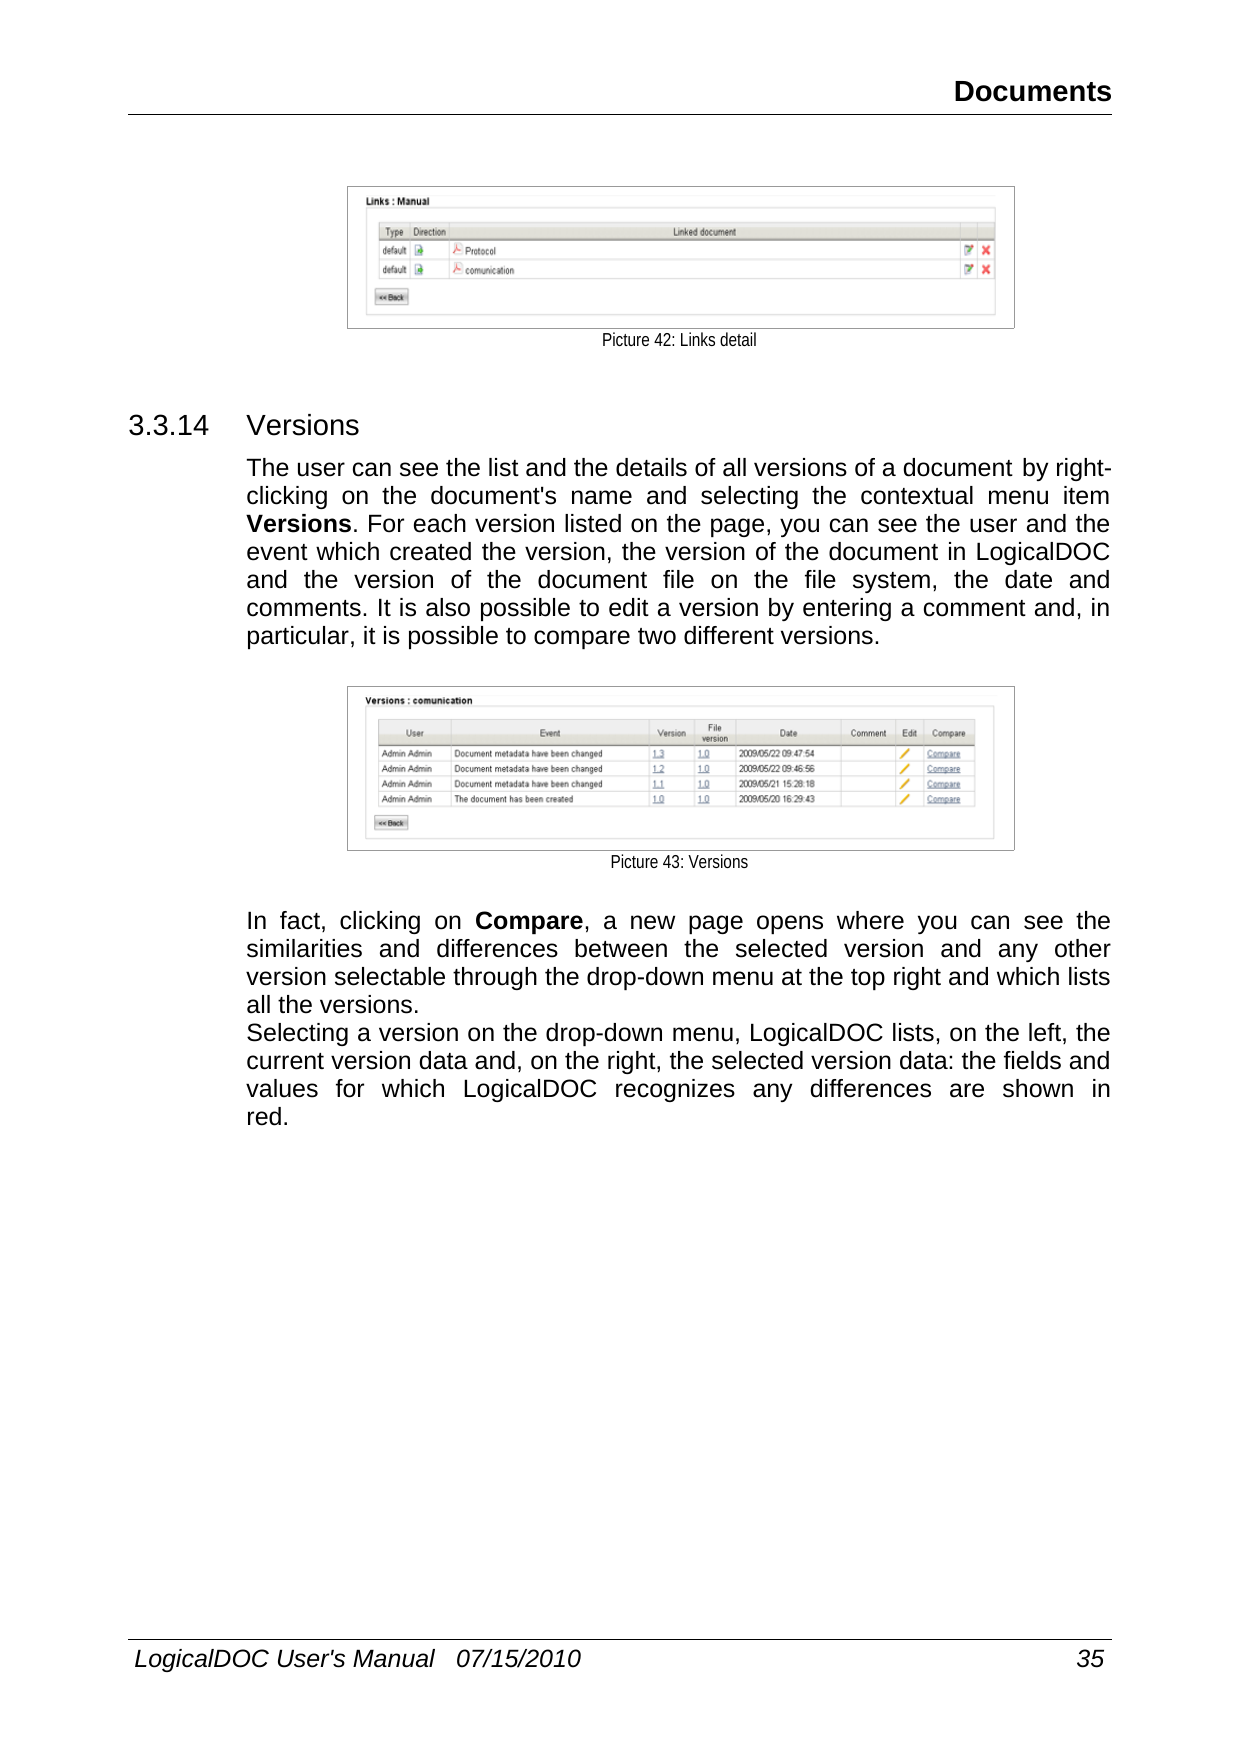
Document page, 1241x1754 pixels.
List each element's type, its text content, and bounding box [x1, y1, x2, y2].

text In fact, clicking on Compare, a new page opens where you can see the similarities and differences between the selected version and any other version selectable through the drop-down menu at the top right and which lists all the versions. [246, 907, 1112, 1019]
subtitle Versions [128, 409, 1112, 442]
text Picture 42: Links detail [347, 329, 1011, 349]
text The user can see the list and the details of all versions of a document by right-clicking on the document's name and selecting the contextual menu item Versions. For each version listed on the page, you can see the user and the event which created the version, the version of the document in LogicalDOC and the version of the document file on the file system, the date and comments. It is also possible to edit a version by entering a comment and, in particular, it is possible to compare two different versions. [246, 454, 1112, 649]
text Selecting a version on the drop-down menu, LogicalDOC lists, on the left, the current version data and, on the right, the selected version data: the fields and values for which LogicalDOC recognizes any differences are shown in red. [246, 1019, 1112, 1130]
text Picture 43: Versions [347, 851, 1011, 872]
